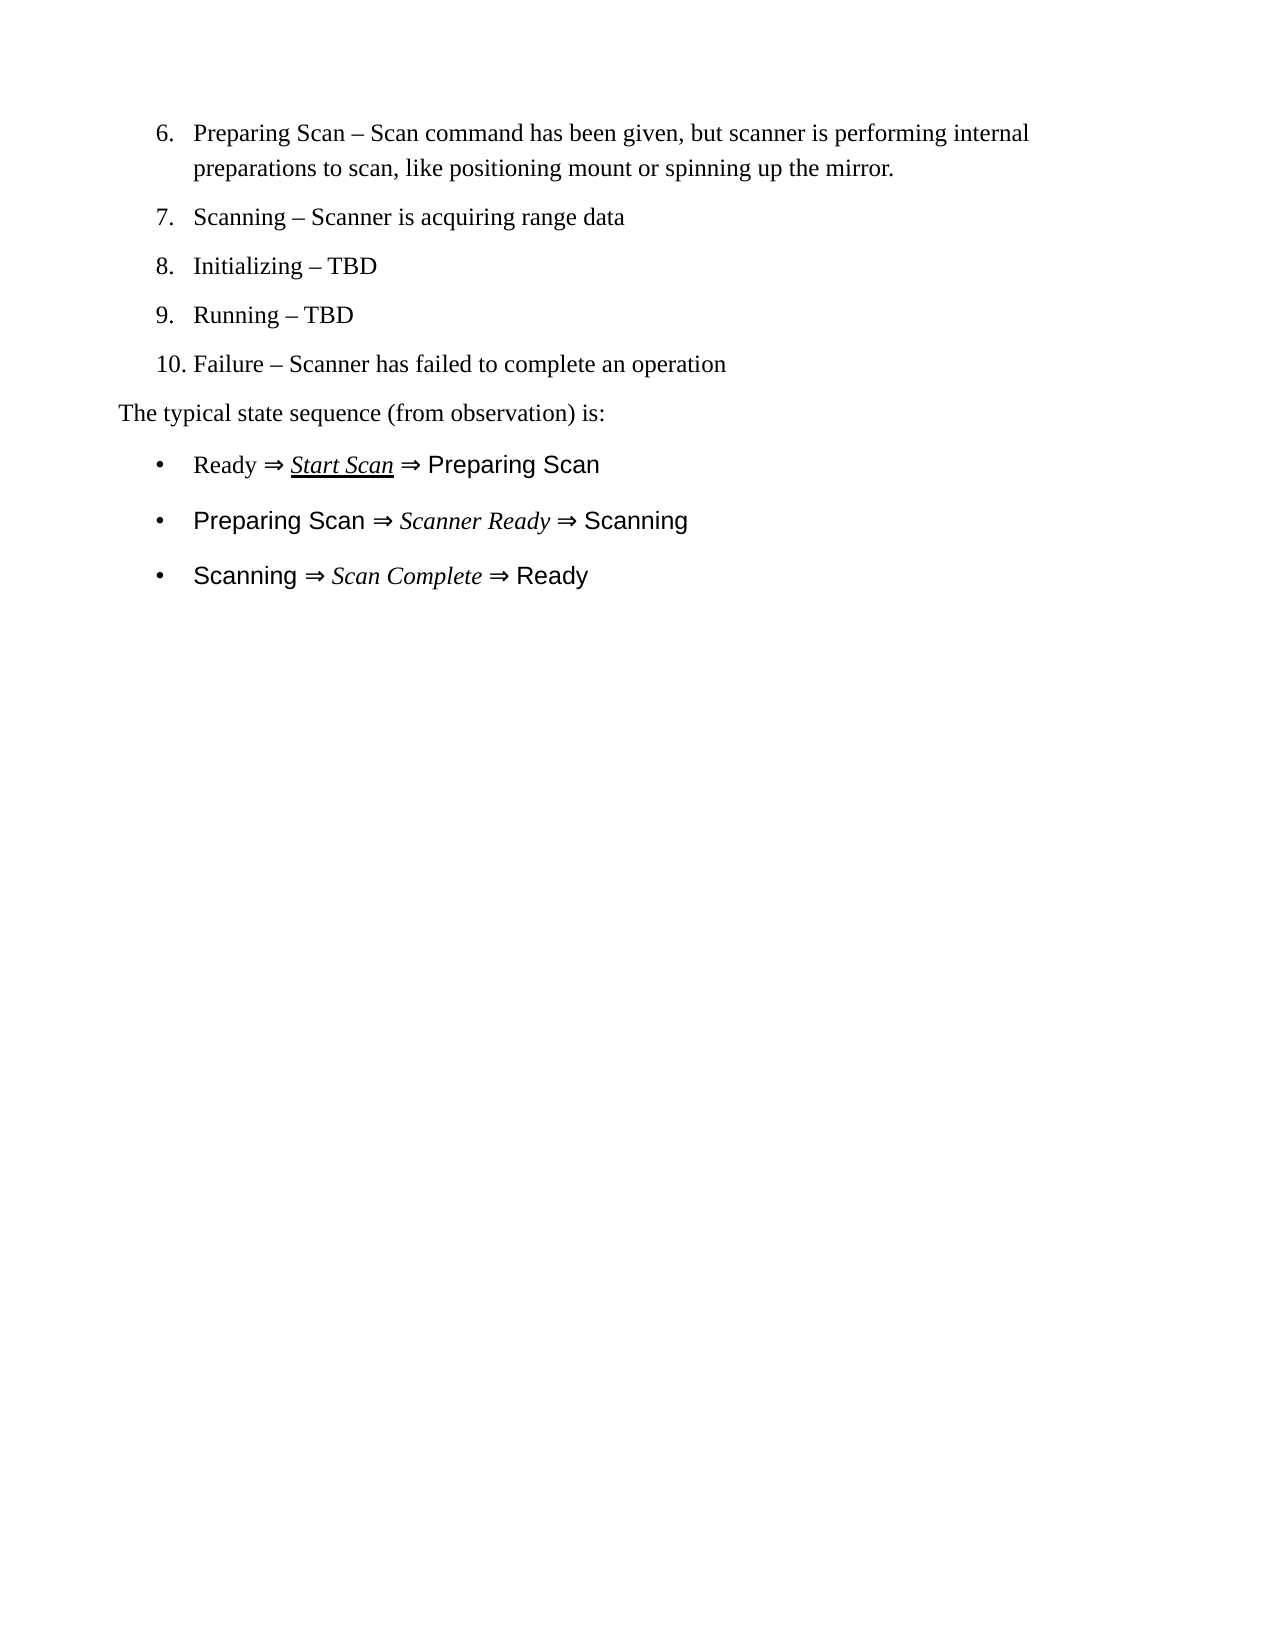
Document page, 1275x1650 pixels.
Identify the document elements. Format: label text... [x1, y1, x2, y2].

list Scanning – Scanner is acquiring range data [156, 202, 1157, 230]
list Initializing – TBD [156, 251, 1157, 279]
list Scanning ⇒ Scan Complete ⇒ Ready [156, 558, 1157, 592]
list Preparing Scan ⇒ Scanner Ready ⇒ Scanning [156, 502, 1157, 536]
list Preparing Scan – Scan command has been given, but scanner is performing internal preparations to scan, like positioning mount or spinning up the mirror. [156, 118, 1157, 181]
list Failure – Scanner has failed to complete an operation [156, 349, 1157, 378]
text The typical state sequence (from observation) is: [118, 398, 1157, 427]
list Ready ⇒ Start Scan ⇒ Preparing Scan [156, 447, 1157, 481]
list Running – TBD [156, 300, 1157, 328]
